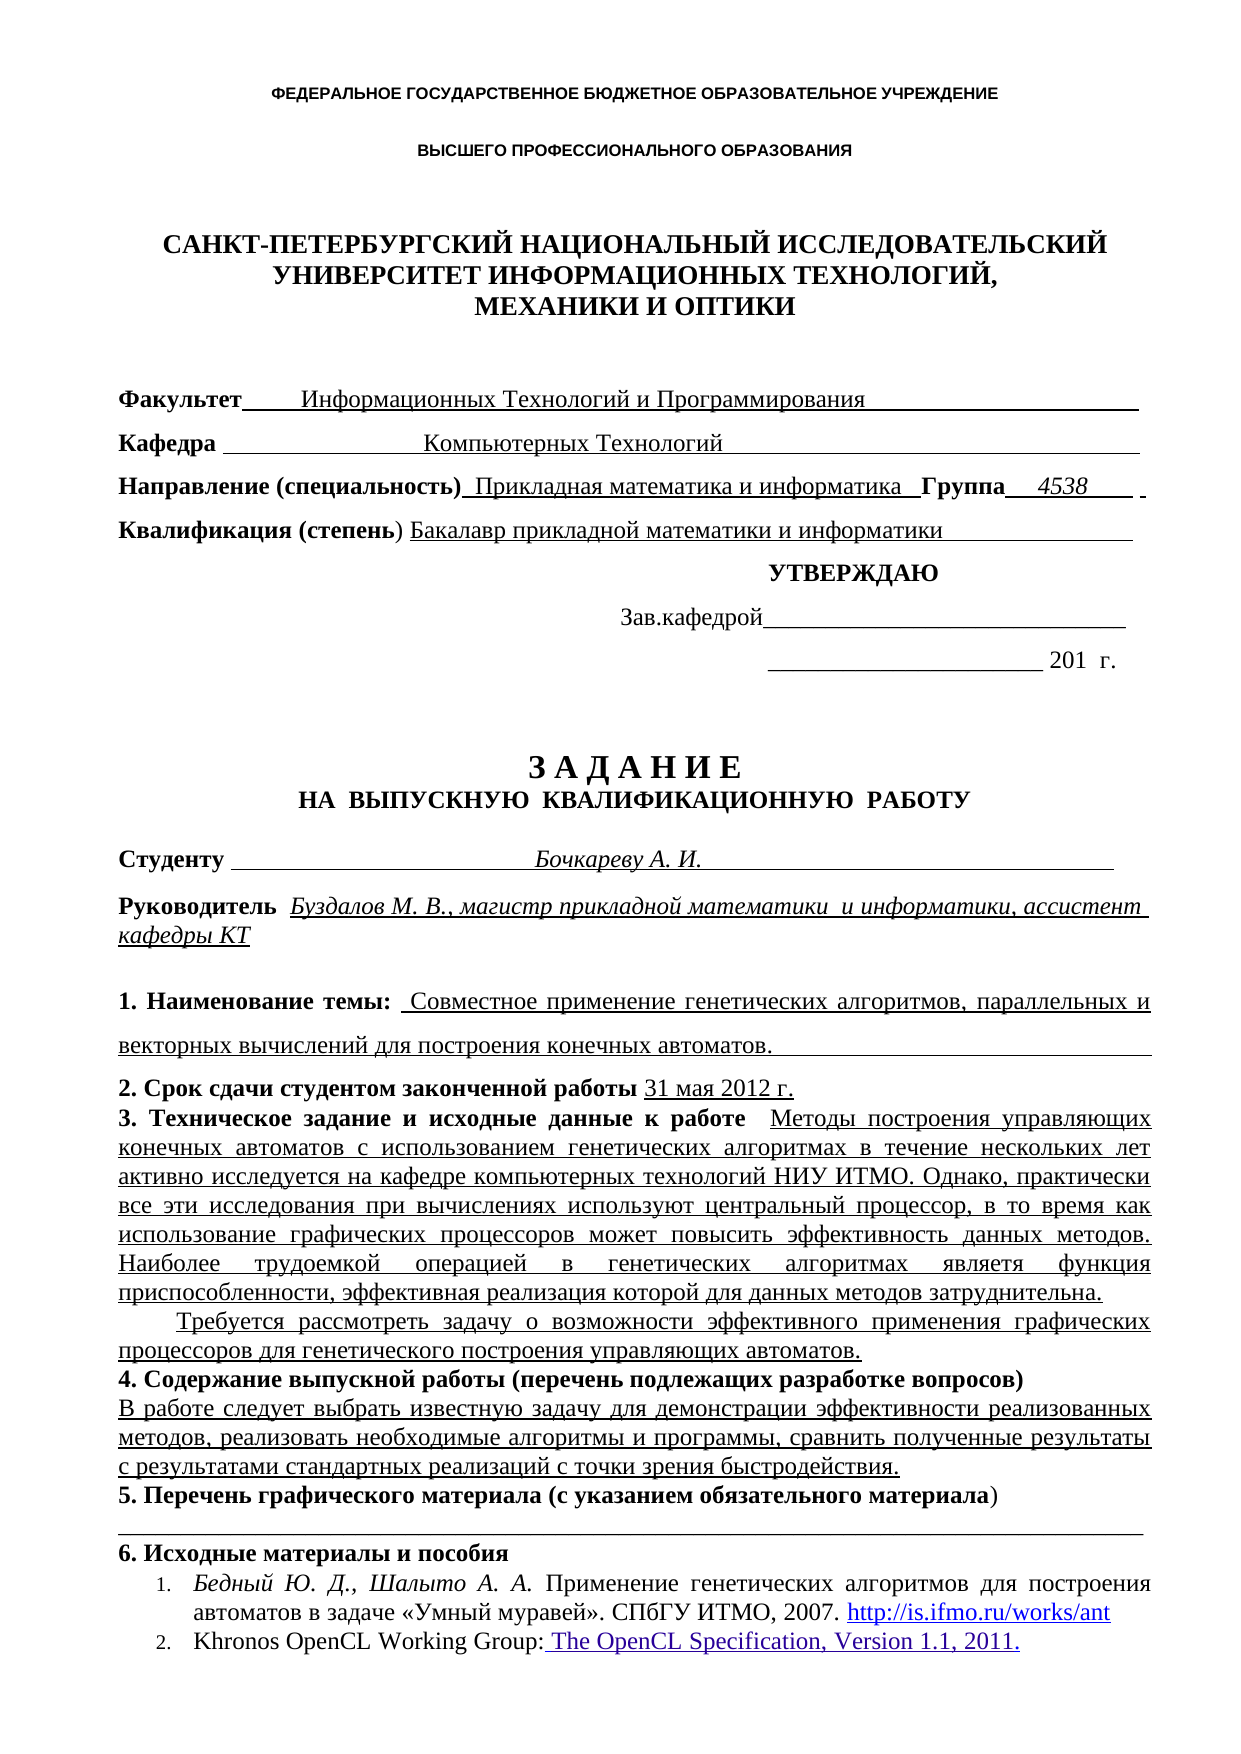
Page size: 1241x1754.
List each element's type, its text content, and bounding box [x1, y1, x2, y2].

text САНКТ-ПЕТЕРБУРГСКИЙ НАЦИОНАЛЬНЫЙ ИССЛЕДОВАТЕЛЬСКИЙ УНИВЕРСИТЕТ ИНФОРМАЦИОННЫХ ТЕХНОЛОГИЙ, [118, 229, 1152, 291]
text Квалификация (степень) Бакалавр прикладной математики и информатики . УТВЕРЖДАЮ [118, 514, 1152, 587]
text использование графических процессоров может повысить эффективность данных методов. [118, 1216, 1152, 1244]
text Зав.кафедрой_____________________________ [118, 602, 1152, 631]
title ВЫСШЕГО ПРОФЕССИОНАЛЬНОГО ОБРАЗОВАНИЯ [118, 141, 1152, 160]
text Наиболее трудоемкой операцией в генетических алгоритмах являетя функция приспособленности, эффективная реализация которой для данных методов затруднительна. [118, 1245, 1152, 1306]
text методов, реализовать необходимые алгоритмы и программы, сравнить полученные результаты [118, 1420, 1152, 1447]
text Факультет Информационных Технологий и Программирования . Кафедра Компьютерных Технологий . [118, 384, 1152, 457]
text Требуется рассмотреть задачу о возможности эффективного применения графических процессоров для генетического построения управляющих автоматов. [118, 1306, 1152, 1364]
text ______________________ 201 г. [118, 645, 1152, 674]
text 6. Исходные материалы и пособия [118, 1538, 1152, 1567]
list Khronos OpenCL Working Group: The OpenCL Specification, Version 1.1, 2011. [156, 1626, 1152, 1654]
text 5. Перечень графического материала (с указанием обязательного материала) __________________________________________________________________________________ [118, 1480, 1152, 1538]
text 3. Техническое задание и исходные данные к работе Методы построения управляющих конечных автоматов с использованием генетических алгоритмах в течение нескольких лет активно исследуется на кафедре компьютерных технологий НИУ ИТМО. Однако, практически все эти исследования при вычислениях используют центральный процессор, в то время как [118, 1102, 1152, 1215]
text В работе следует выбрать известную задачу для демонстрации эффективности реализованных [118, 1393, 1152, 1418]
text с результатами стандартных реализаций с точки зрения быстродействия. [118, 1449, 1152, 1480]
text МЕХАНИКИ И ОПТИКИ [118, 291, 1152, 322]
text 4. Содержание выпускной работы (перечень подлежащих разработке вопросов) [118, 1364, 1152, 1393]
text 1. Наименование темы: Совместное применение генетических алгоритмов, параллельных и векторных вычислений для построения конечных автоматов. [118, 986, 1152, 1055]
text НА ВЫПУСКНУЮ КВАЛИФИКАЦИОННУЮ РАБОТУ [118, 785, 1152, 814]
text Руководитель Буздалов М. В., магистр прикладной математики и информатики, ассистент кафедры КТ [118, 891, 1152, 949]
text 2. Срок сдачи студентом законченной работы 31 мая 2012 г. [118, 1073, 1152, 1102]
text Направление (специальность) Прикладная математика и информатика Группа 4538 . [118, 471, 1152, 500]
list Бедный Ю. Д., Шалыто А. А. Применение генетических алгоритмов для построения автоматов в задаче «Умный муравей». СПбГУ ИТМО, 2007. http://is.ifmo.ru/works/ant [156, 1567, 1152, 1626]
text З А Д А Н И Е [118, 747, 1152, 785]
text Студенту Бочкареву А. И. . [118, 843, 1152, 872]
title ФЕДЕРАЛЬНОЕ ГОСУДАРСТВЕННОЕ БЮДЖЕТНОЕ ОБРАЗОВАТЕЛЬНОЕ УЧРЕЖДЕНИЕ [118, 84, 1152, 103]
